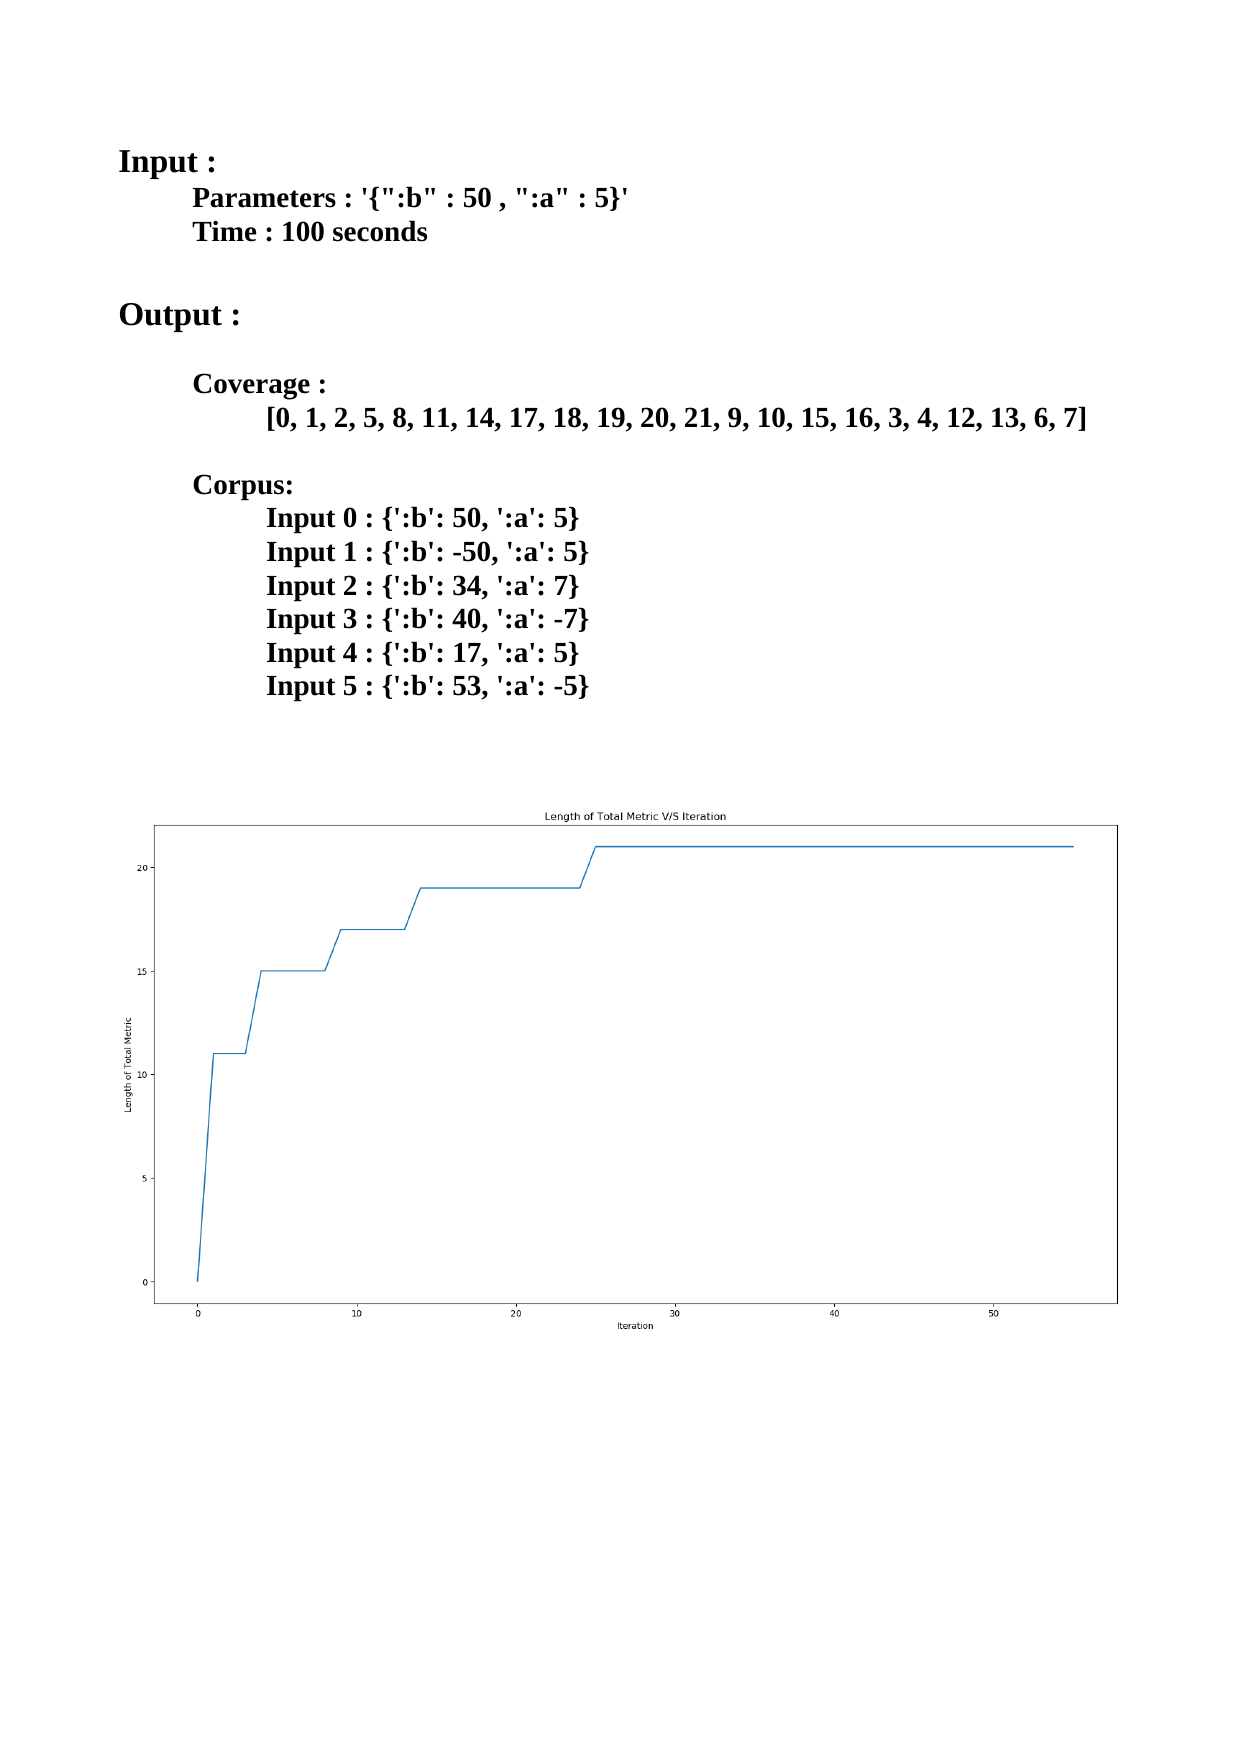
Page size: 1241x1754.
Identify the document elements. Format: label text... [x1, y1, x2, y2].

text Input 4 : {':b': 17, ':a': 5} [118, 635, 1122, 668]
text Input 3 : {':b': 40, ':a': -7} [118, 601, 1122, 635]
text Input : [118, 142, 1122, 180]
text Coverage : [118, 366, 1122, 400]
text Parameters : '{":b" : 50 , ":a" : 5}' [118, 180, 1122, 214]
text [0, 1, 2, 5, 8, 11, 14, 17, 18, 19, 20, 21, 9, 10, 15, 16, 3, 4, 12, 13, 6, 7] [118, 400, 1122, 433]
text Corpus: [118, 467, 1122, 501]
text Input 0 : {':b': 50, ':a': 5} [118, 501, 1122, 534]
text Output : [118, 294, 1122, 333]
text Time : 100 seconds [118, 214, 1122, 247]
text Input 1 : {':b': -50, ':a': 5} [118, 534, 1122, 568]
text Input 5 : {':b': 53, ':a': -5} [118, 668, 1122, 702]
picture [118, 806, 1123, 1336]
text Input 2 : {':b': 34, ':a': 7} [118, 568, 1122, 601]
